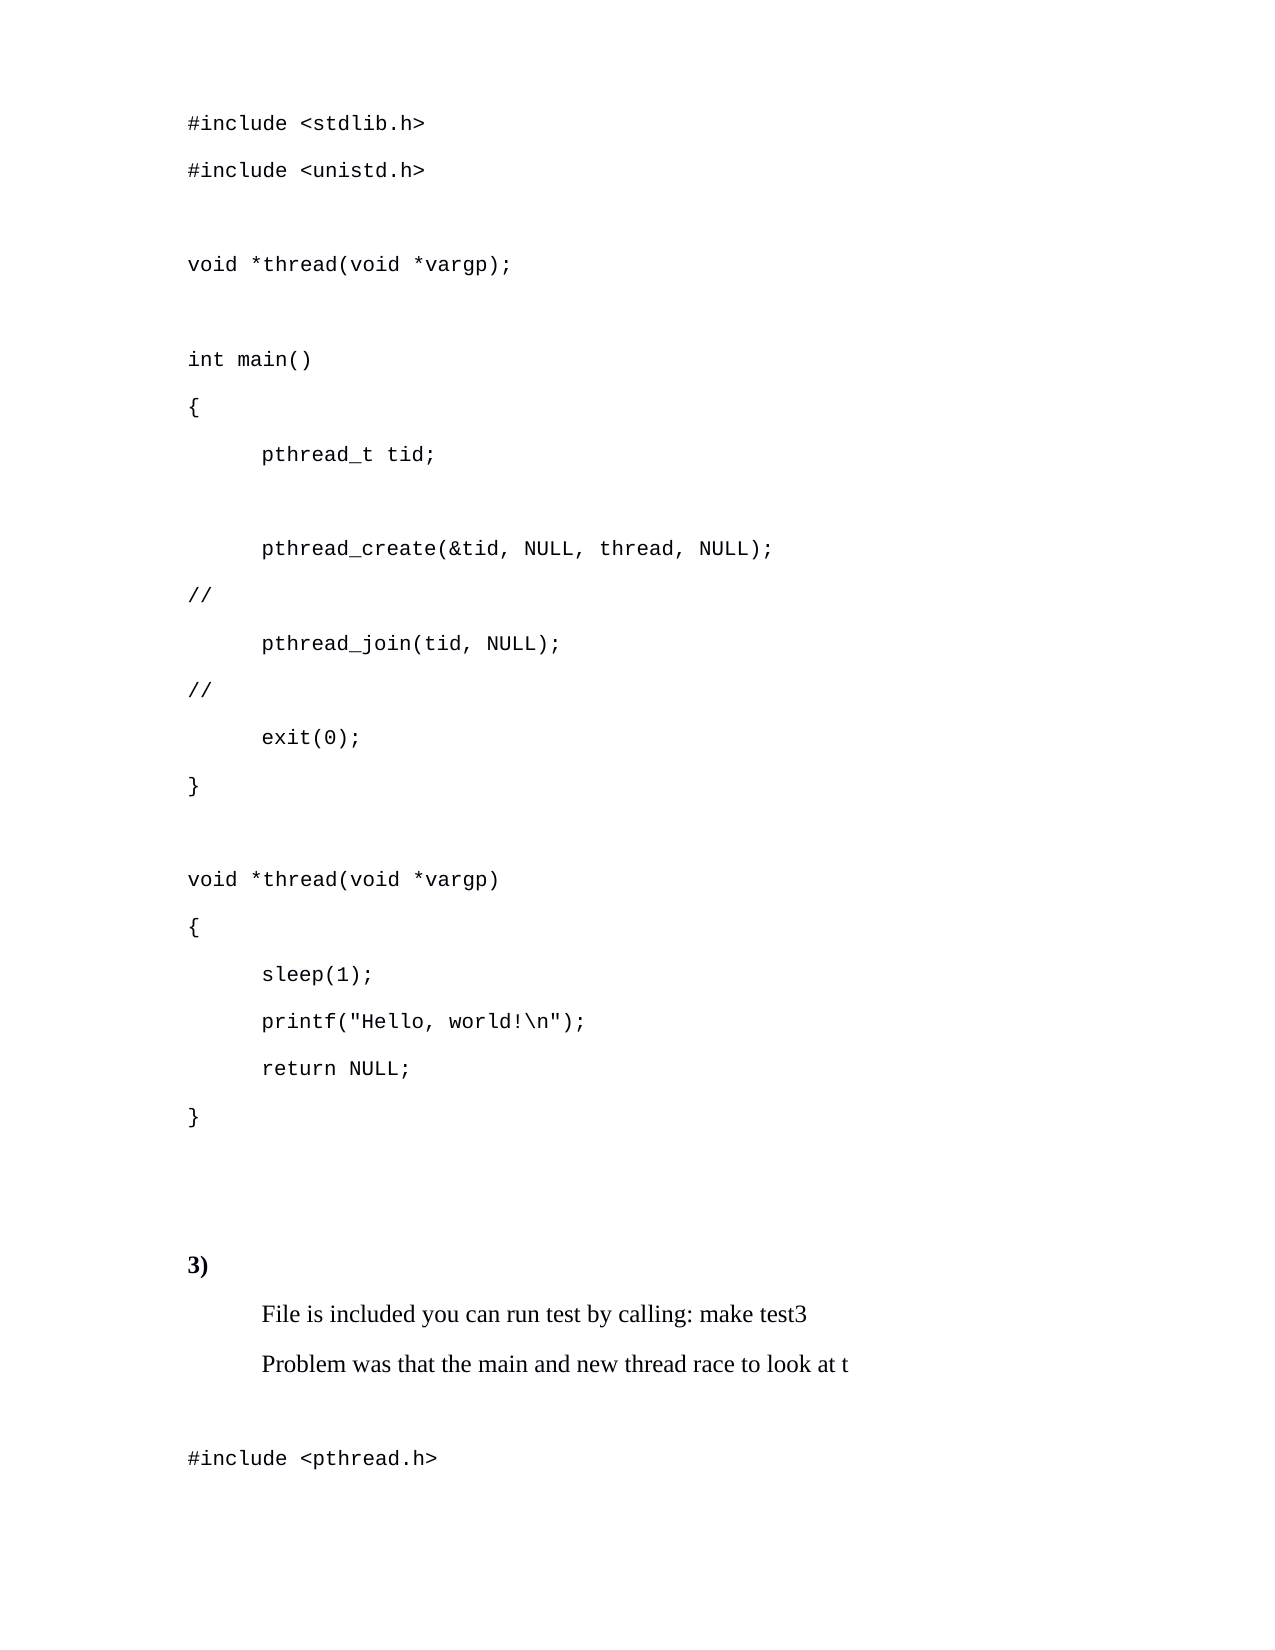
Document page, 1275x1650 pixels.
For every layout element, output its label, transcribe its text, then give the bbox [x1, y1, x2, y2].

text #include <unistd.h> [187, 160, 1087, 183]
text printf("Hello, world!\n"); [187, 1011, 1087, 1035]
text File is included you can run test by calling: make test3 [187, 1299, 1087, 1328]
text void *thread(void *vargp) [187, 869, 1087, 893]
text 3) [187, 1250, 1087, 1278]
text #include <pthread.h> [187, 1448, 1087, 1472]
text Problem was that the main and new thread race to look at t [187, 1349, 1087, 1378]
text { [187, 396, 1087, 420]
text // [187, 585, 1087, 609]
text { [187, 916, 1087, 940]
text exit(0); [187, 727, 1087, 751]
text return NULL; [187, 1058, 1087, 1082]
text pthread_t tid; [187, 443, 1087, 467]
text void *thread(void *vargp); [187, 254, 1087, 278]
text } [187, 774, 1087, 798]
text sleep(1); [187, 964, 1087, 987]
text pthread_create(&tid, NULL, thread, NULL); [187, 538, 1087, 562]
text #include <stdlib.h> [187, 112, 1087, 136]
text int main() [187, 349, 1087, 373]
text pthread_join(tid, NULL); [187, 633, 1087, 656]
text } [187, 1106, 1087, 1129]
text // [187, 680, 1087, 704]
